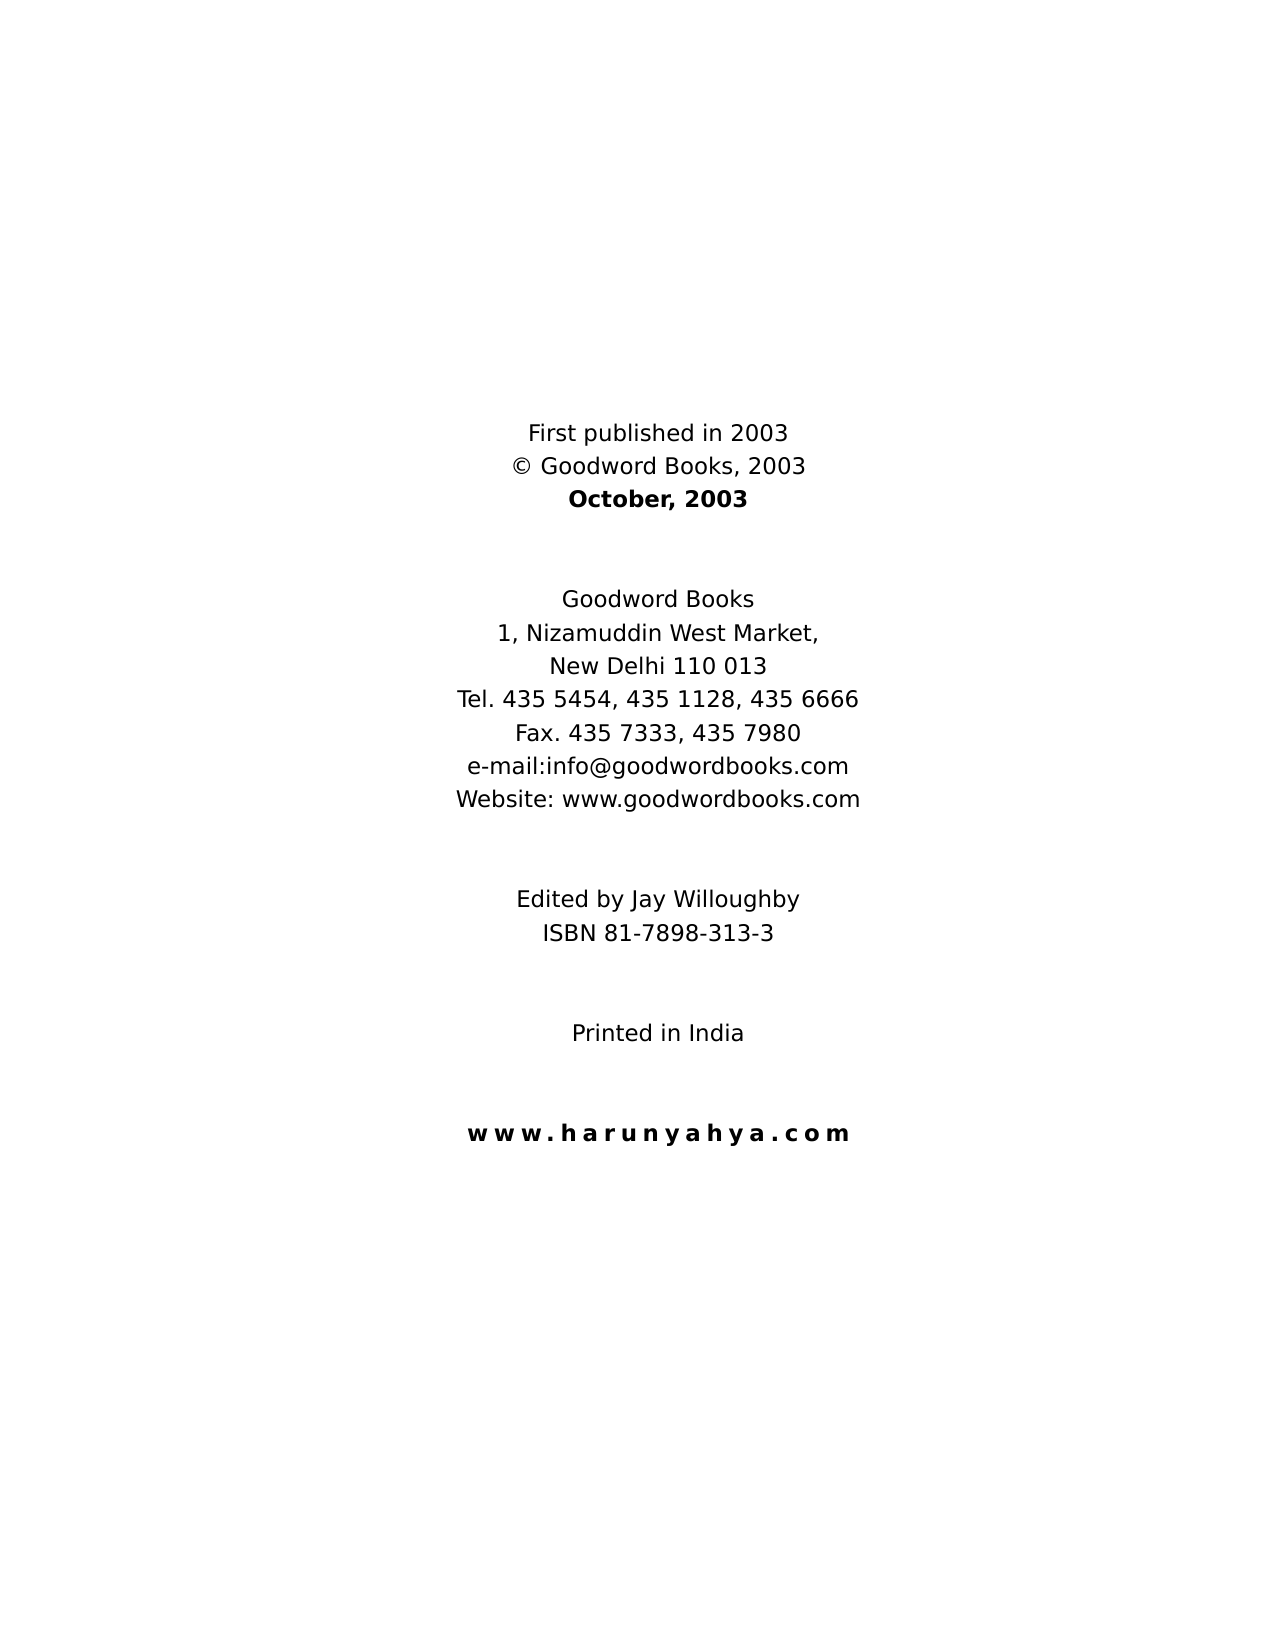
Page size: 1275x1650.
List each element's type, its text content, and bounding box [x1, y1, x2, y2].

text First published in 2003 [112, 414, 1145, 448]
text Fax. 435 7333, 435 7980 [112, 714, 1145, 748]
text e-mail:info@goodwordbooks.com [112, 748, 1145, 781]
text October, 2003 [112, 481, 1145, 514]
text Goodword Books [112, 581, 1145, 614]
text Edited by Jay Willoughby [112, 881, 1145, 914]
text Website: www.goodwordbooks.com [112, 781, 1145, 814]
text 1, Nizamuddin West Market, [112, 614, 1145, 648]
text ISBN 81-7898-313-3 [112, 914, 1145, 948]
text Printed in India [112, 1014, 1145, 1048]
text Tel. 435 5454, 435 1128, 435 6666 [112, 681, 1145, 714]
text www.harunyahya.com [112, 1114, 1145, 1148]
text © Goodword Books, 2003 [112, 448, 1145, 481]
text New Delhi 110 013 [112, 648, 1145, 681]
